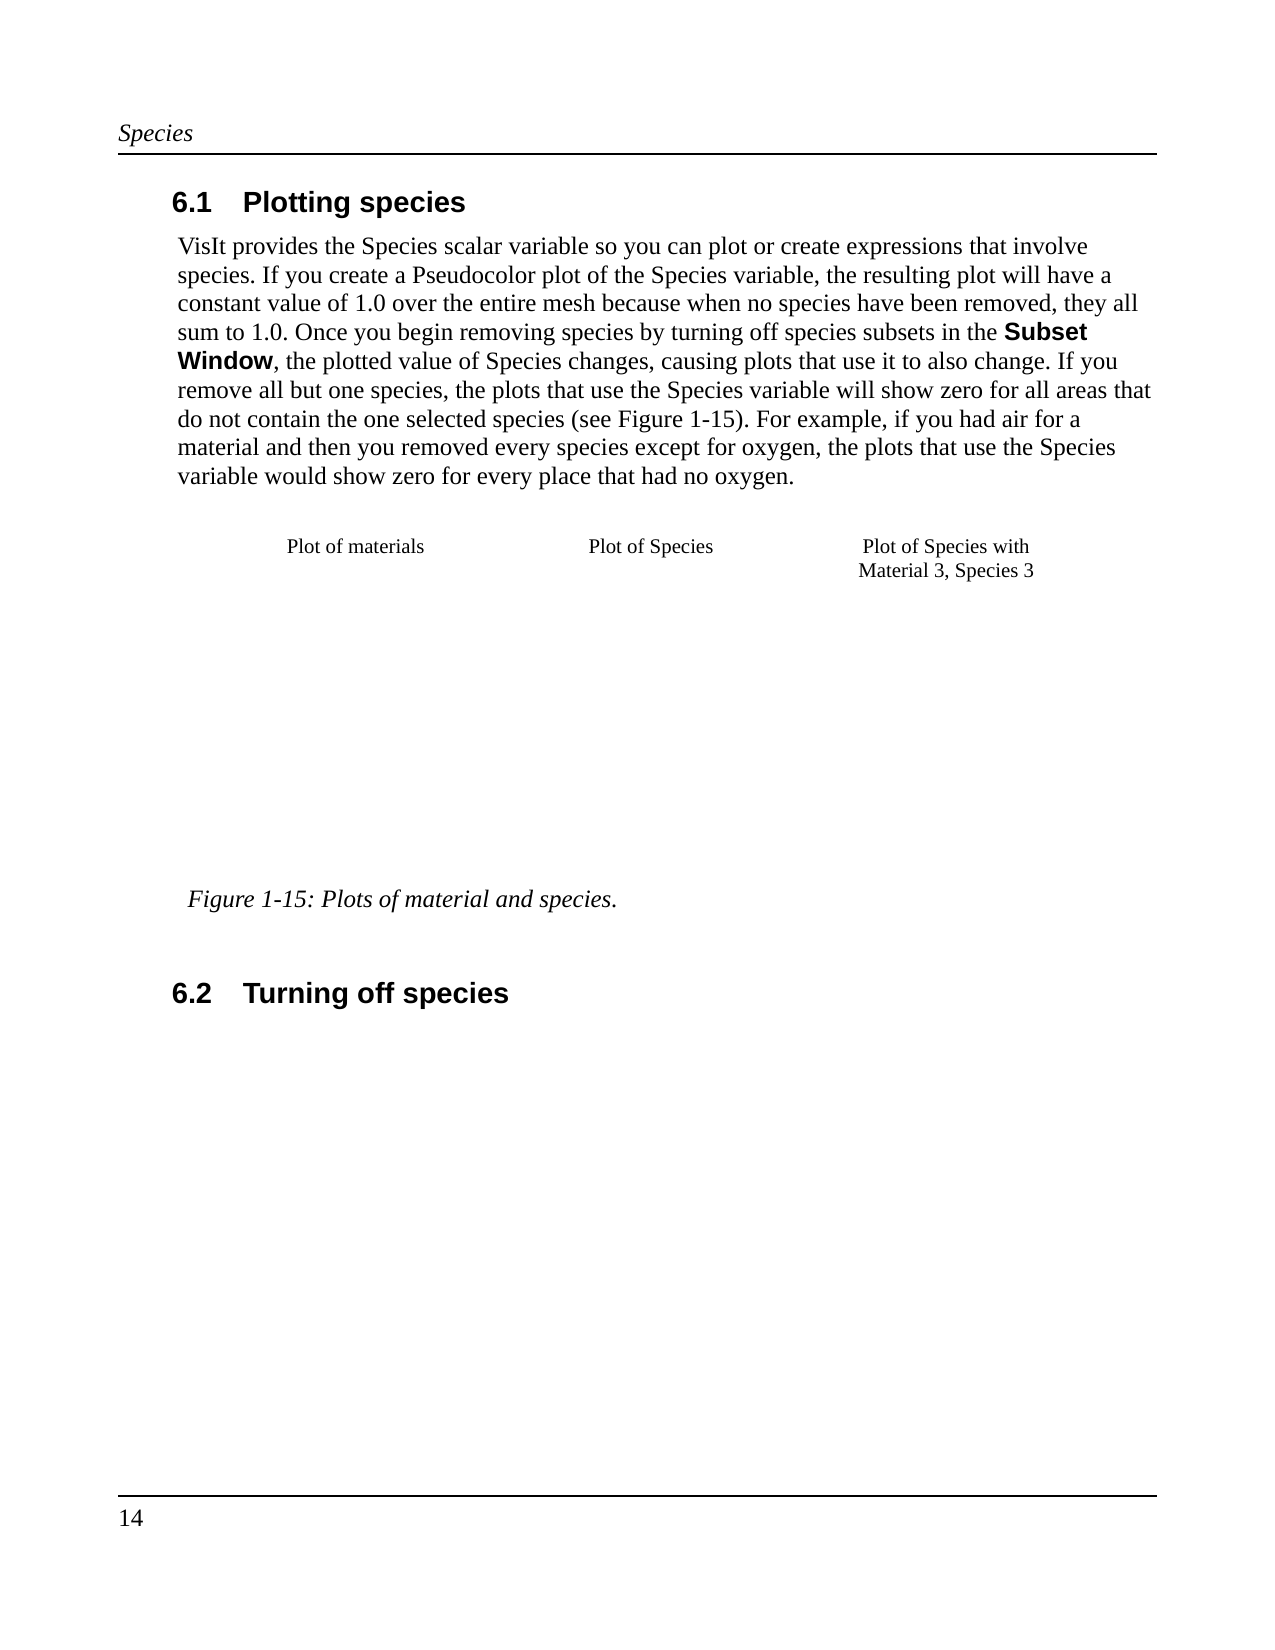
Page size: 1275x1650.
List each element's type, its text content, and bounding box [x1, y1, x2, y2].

subtitle Plotting species [163, 185, 1157, 218]
text [187, 913, 1087, 934]
subtitle Turning off species [163, 542, 1157, 1009]
text Figure 1-15: Plots of material and species. [187, 514, 1087, 913]
text VisIt provides the Species scalar variable so you can plot or create expressions that involve species. If you create a Pseudocolor plot of the Species variable, the resulting plot will have a constant value of 1.0 over the entire mesh because when no species have been removed, they all sum to 1.0. Once you begin removing species by turning off species subsets in the Subset Window, the plotted value of Species changes, causing plots that use it to also change. If you remove all but one species, the plots that use the Species variable will show zero for all areas that do not contain the one selected species (see Figure 1-15). For example, if you had air for a material and then you removed every species except for oxygen, the plots that use the Species variable would show zero for every place that had no oxygen. [177, 231, 1157, 490]
